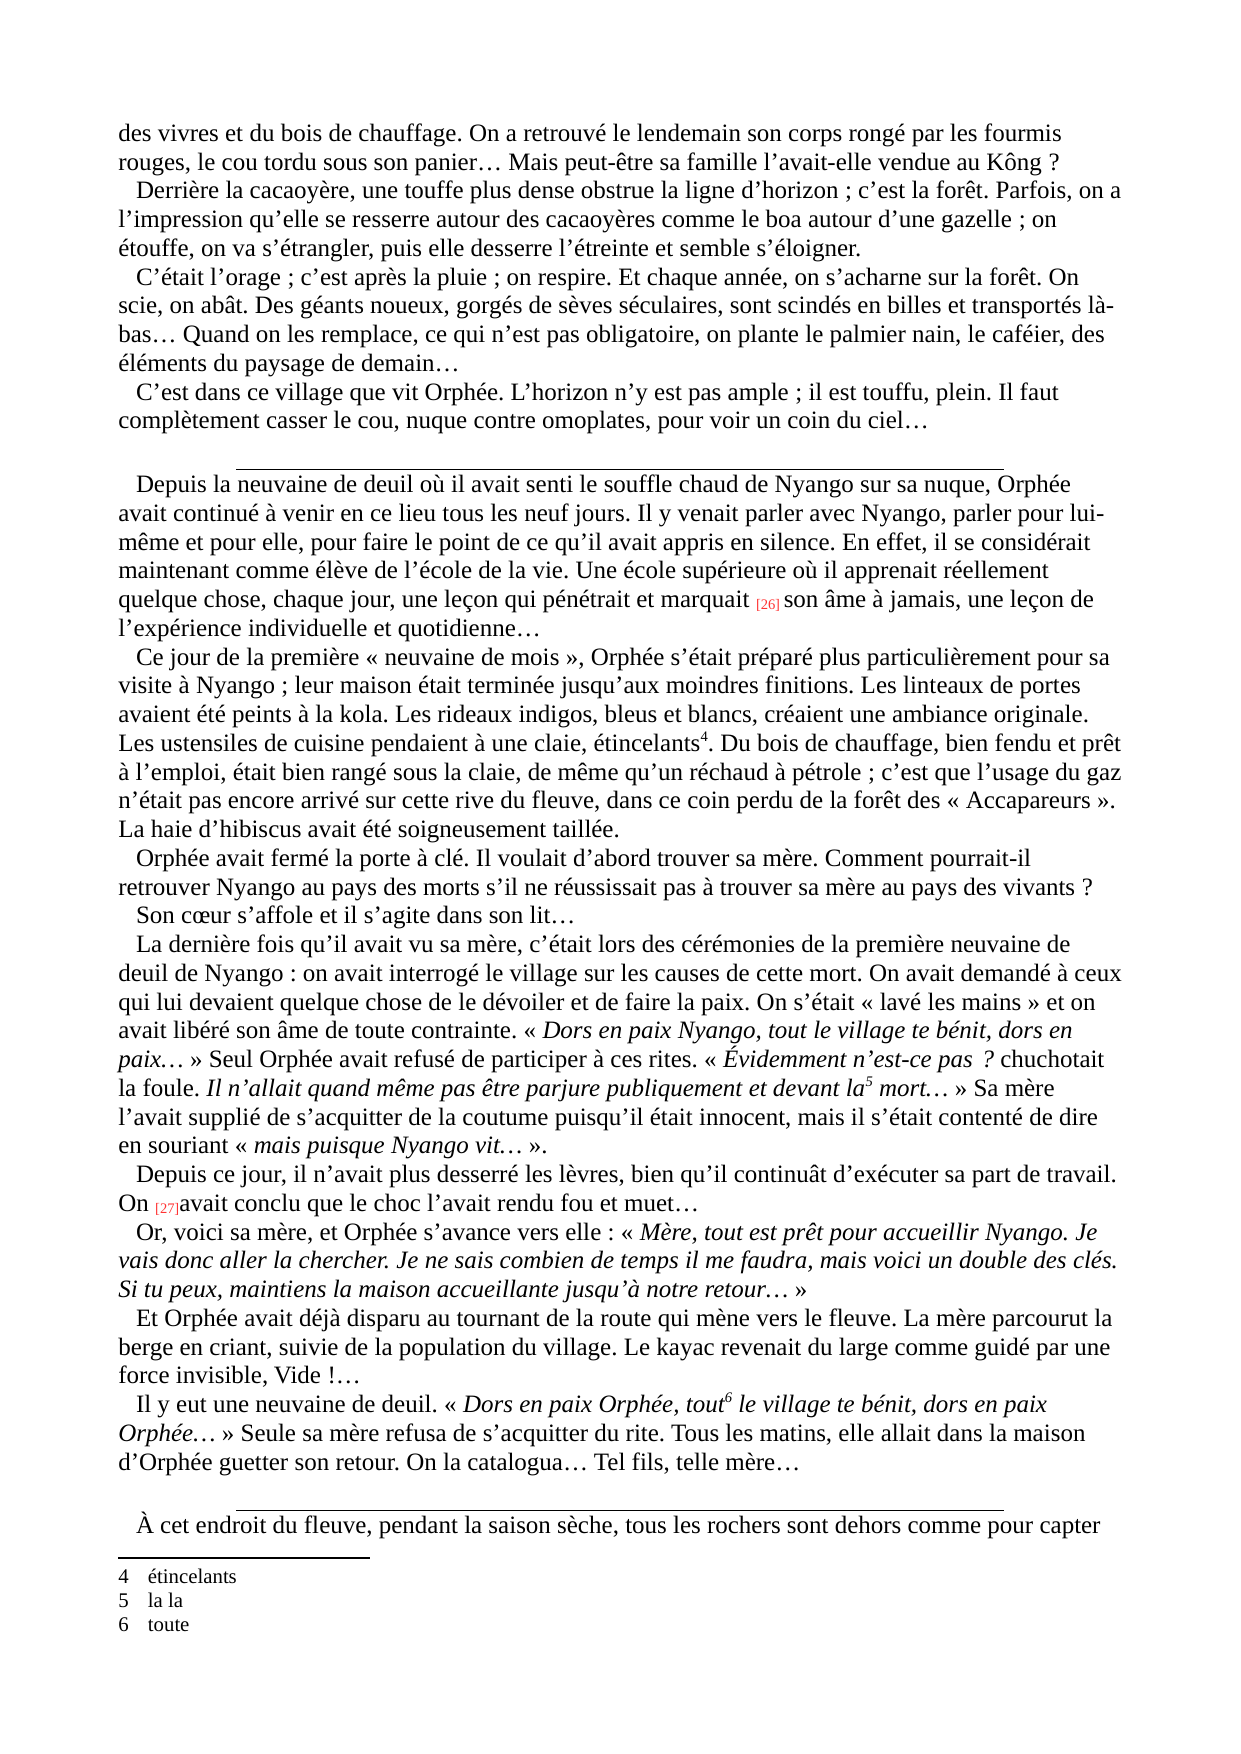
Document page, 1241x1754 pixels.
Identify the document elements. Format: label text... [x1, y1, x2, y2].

text Or, voici sa mère, et Orphée s’avance vers elle : « Mère, tout est prêt pour accueillir Nyango. Je vais donc aller la chercher. Je ne sais combien de temps il me faudra, mais voici un double des clés. Si tu peux, maintiens la maison accueillante jusqu’à notre retour… » [118, 1217, 1122, 1303]
text La dernière fois qu’il avait vu sa mère, c’était lors des cérémonies de la première neuvaine de deuil de Nyango : on avait interrogé le village sur les causes de cette mort. On avait demandé à ceux qui lui devaient quelque chose de le dévoiler et de faire la paix. On s’était « lavé les mains » et on avait libéré son âme de toute contrainte. « Dors en paix Nyango, tout le village te bénit, dors en paix… » Seul Orphée avait refusé de participer à ces rites. « Évidemment n’est-ce pas ? chuchotait la foule. Il n’allait quand même pas être parjure publiquement et devant la mort… » Sa mère l’avait supplié de s’acquitter de la coutume puisqu’il était innocent, mais il s’était contenté de dire en souriant « mais puisque Nyango vit… ». [118, 929, 1122, 1159]
text Depuis la neuvaine de deuil où il avait senti le souffle chaud de Nyango sur sa nuque, Orphée avait continué à venir en ce lieu tous les neuf jours. Il y venait parler avec Nyango, parler pour lui-même et pour elle, pour faire le point de ce qu’il avait appris en silence. En effet, il se considérait maintenant comme élève de l’école de la vie. Une école supérieure où il apprenait réellement quelque chose, chaque jour, une leçon qui pénétrait et marquait [26] son âme à jamais, une leçon de l’expérience individuelle et quotidienne… [118, 469, 1122, 642]
text des vivres et du bois de chauffage. On a retrouvé le lendemain son corps rongé par les fourmis rouges, le cou tordu sous son panier… Mais peut-être sa famille l’avait-elle vendue au Kông ? [118, 118, 1122, 176]
text Son cœur s’affole et il s’agite dans son lit… [118, 900, 1122, 929]
text Ce jour de la première « neuvaine de mois », Orphée s’était préparé plus particulièrement pour sa visite à Nyango ; leur maison était terminée jusqu’aux moindres finitions. Les linteaux de portes avaient été peints à la kola. Les rideaux indigos, bleus et blancs, créaient une ambiance originale. Les ustensiles de cuisine pendaient à une claie, étincelants. Du bois de chauffage, bien fendu et prêt à l’emploi, était bien rangé sous la claie, de même qu’un réchaud à pétrole ; c’est que l’usage du gaz n’était pas encore arrivé sur cette rive du fleuve, dans ce coin perdu de la forêt des « Accapareurs ». La haie d’hibiscus avait été soigneusement taillée. [118, 642, 1122, 843]
text la la [118, 1588, 1122, 1612]
text Depuis ce jour, il n’avait plus desserré les lèvres, bien qu’il continuât d’exécuter sa part de travail. On [27]avait conclu que le choc l’avait rendu fou et muet… [118, 1159, 1122, 1217]
text Orphée avait fermé la porte à clé. Il voulait d’abord trouver sa mère. Comment pourrait-il retrouver Nyango au pays des morts s’il ne réussissait pas à trouver sa mère au pays des vivants ? [118, 843, 1122, 900]
text Derrière la cacaoyère, une touffe plus dense obstrue la ligne d’horizon ; c’est la forêt. Parfois, on a l’impression qu’elle se resserre autour des cacaoyères comme le boa autour d’une gazelle ; on étouffe, on va s’étrangler, puis elle desserre l’étreinte et semble s’éloigner. [118, 176, 1122, 262]
text C’est dans ce village que vit Orphée. L’horizon n’y est pas ample ; il est touffu, plein. Il faut complètement casser le cou, nuque contre omoplates, pour voir un coin du ciel… [118, 377, 1122, 434]
text C’était l’orage ; c’est après la pluie ; on respire. Et chaque année, on s’acharne sur la forêt. On scie, on abât. Des géants noueux, gorgés de sèves séculaires, sont scindés en billes et transportés là-bas… Quand on les remplace, ce qui n’est pas obligatoire, on plante le palmier nain, le caféier, des éléments du paysage de demain… [118, 262, 1122, 377]
text Il y eut une neuvaine de deuil. « Dors en paix Orphée, tout le village te bénit, dors en paix Orphée… » Seule sa mère refusa de s’acquitter du rite. Tous les matins, elle allait dans la maison d’Orphée guetter son retour. On la catalogua… Tel fils, telle mère… [118, 1389, 1122, 1475]
text Et Orphée avait déjà disparu au tournant de la route qui mène vers le fleuve. La mère parcourut la berge en criant, suivie de la population du village. Le kayac revenait du large comme guidé par une force invisible, Vide !… [118, 1303, 1122, 1389]
text À cet endroit du fleuve, pendant la saison sèche, tous les rochers sont dehors comme pour capter [118, 1510, 1122, 1539]
text toute [118, 1612, 1122, 1636]
text étincelants [118, 1564, 1122, 1588]
